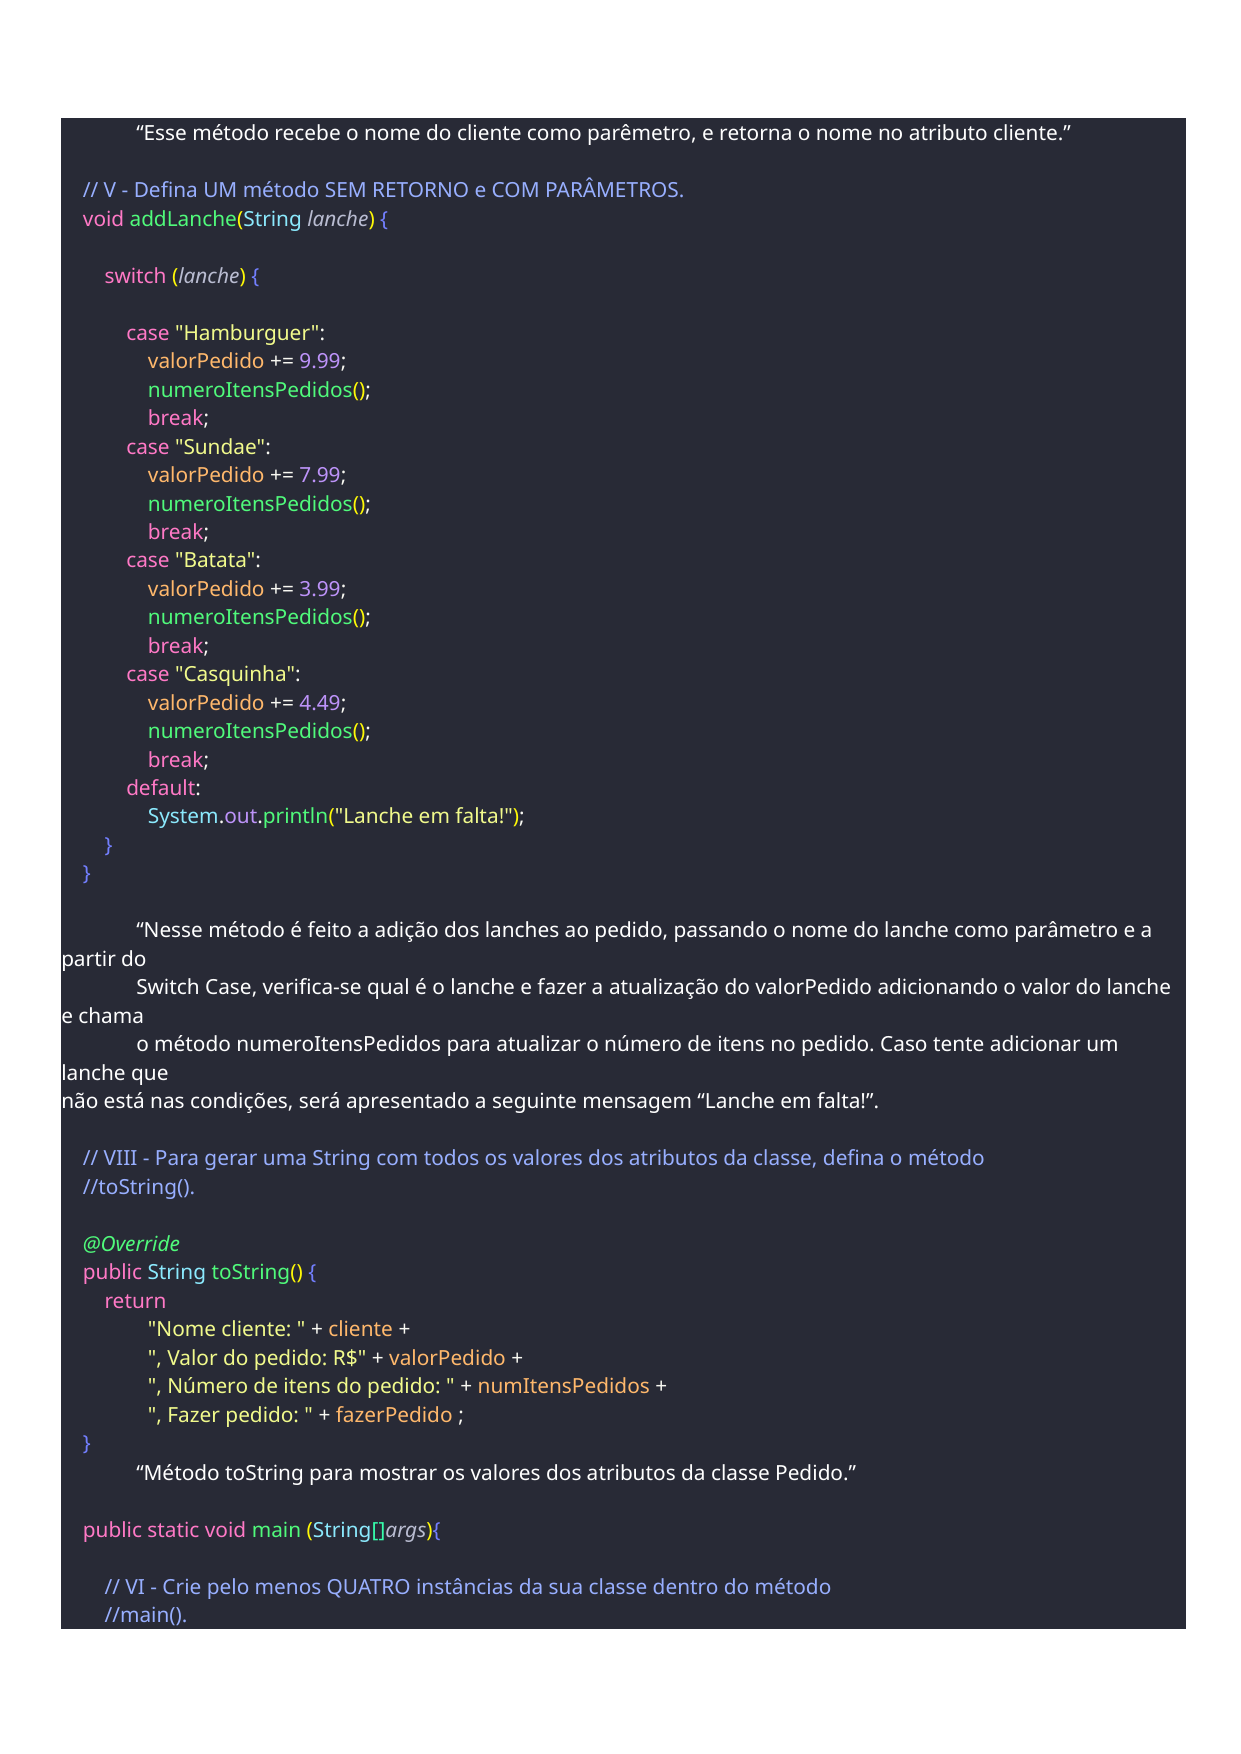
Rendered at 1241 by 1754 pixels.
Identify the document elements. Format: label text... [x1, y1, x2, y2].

text public static void main (String[]args){ // VI - Crie pelo menos QUATRO instâncias da sua classe dentro do método //main(). [61, 1486, 1186, 1629]
text “Esse método recebe o nome do cliente como parêmetro, e retorna o nome no atributo cliente.” // V - Defina UM método SEM RETORNO e COM PARÂMETROS. void addLanche(String lanche) { switch (lanche) { case "Hamburguer": valorPedido += 9.99; numeroItensPedidos(); break; case "Sundae": valorPedido += 7.99; numeroItensPedidos(); break; case "Batata": valorPedido += 3.99; numeroItensPedidos(); break; case "Casquinha": valorPedido += 4.49; numeroItensPedidos(); break; default: System.out.println("Lanche em falta!"); } } [61, 118, 1186, 887]
text “Nesse método é feito a adição dos lanches ao pedido, passando o nome do lanche como parâmetro e a partir do [61, 916, 1186, 972]
text não está nas condições, será apresentado a seguinte mensagem “Lanche em falta!”. // VIII - Para gerar uma String com todos os valores dos atributos da classe, defina o método //toString(). @Override public String toString() { return "Nome cliente: " + cliente + ", Valor do pedido: R$" + valorPedido + ", Número de itens do pedido: " + numItensPedidos + ", Fazer pedido: " + fazerPedido ; } “Método toString para mostrar os valores dos atributos da classe Pedido.” [61, 1086, 1186, 1486]
text o método numeroItensPedidos para atualizar o número de itens no pedido. Caso tente adicionar um lanche que [61, 1029, 1186, 1086]
text Switch Case, verifica-se qual é o lanche e fazer a atualização do valorPedido adicionando o valor do lanche e chama [61, 972, 1186, 1029]
